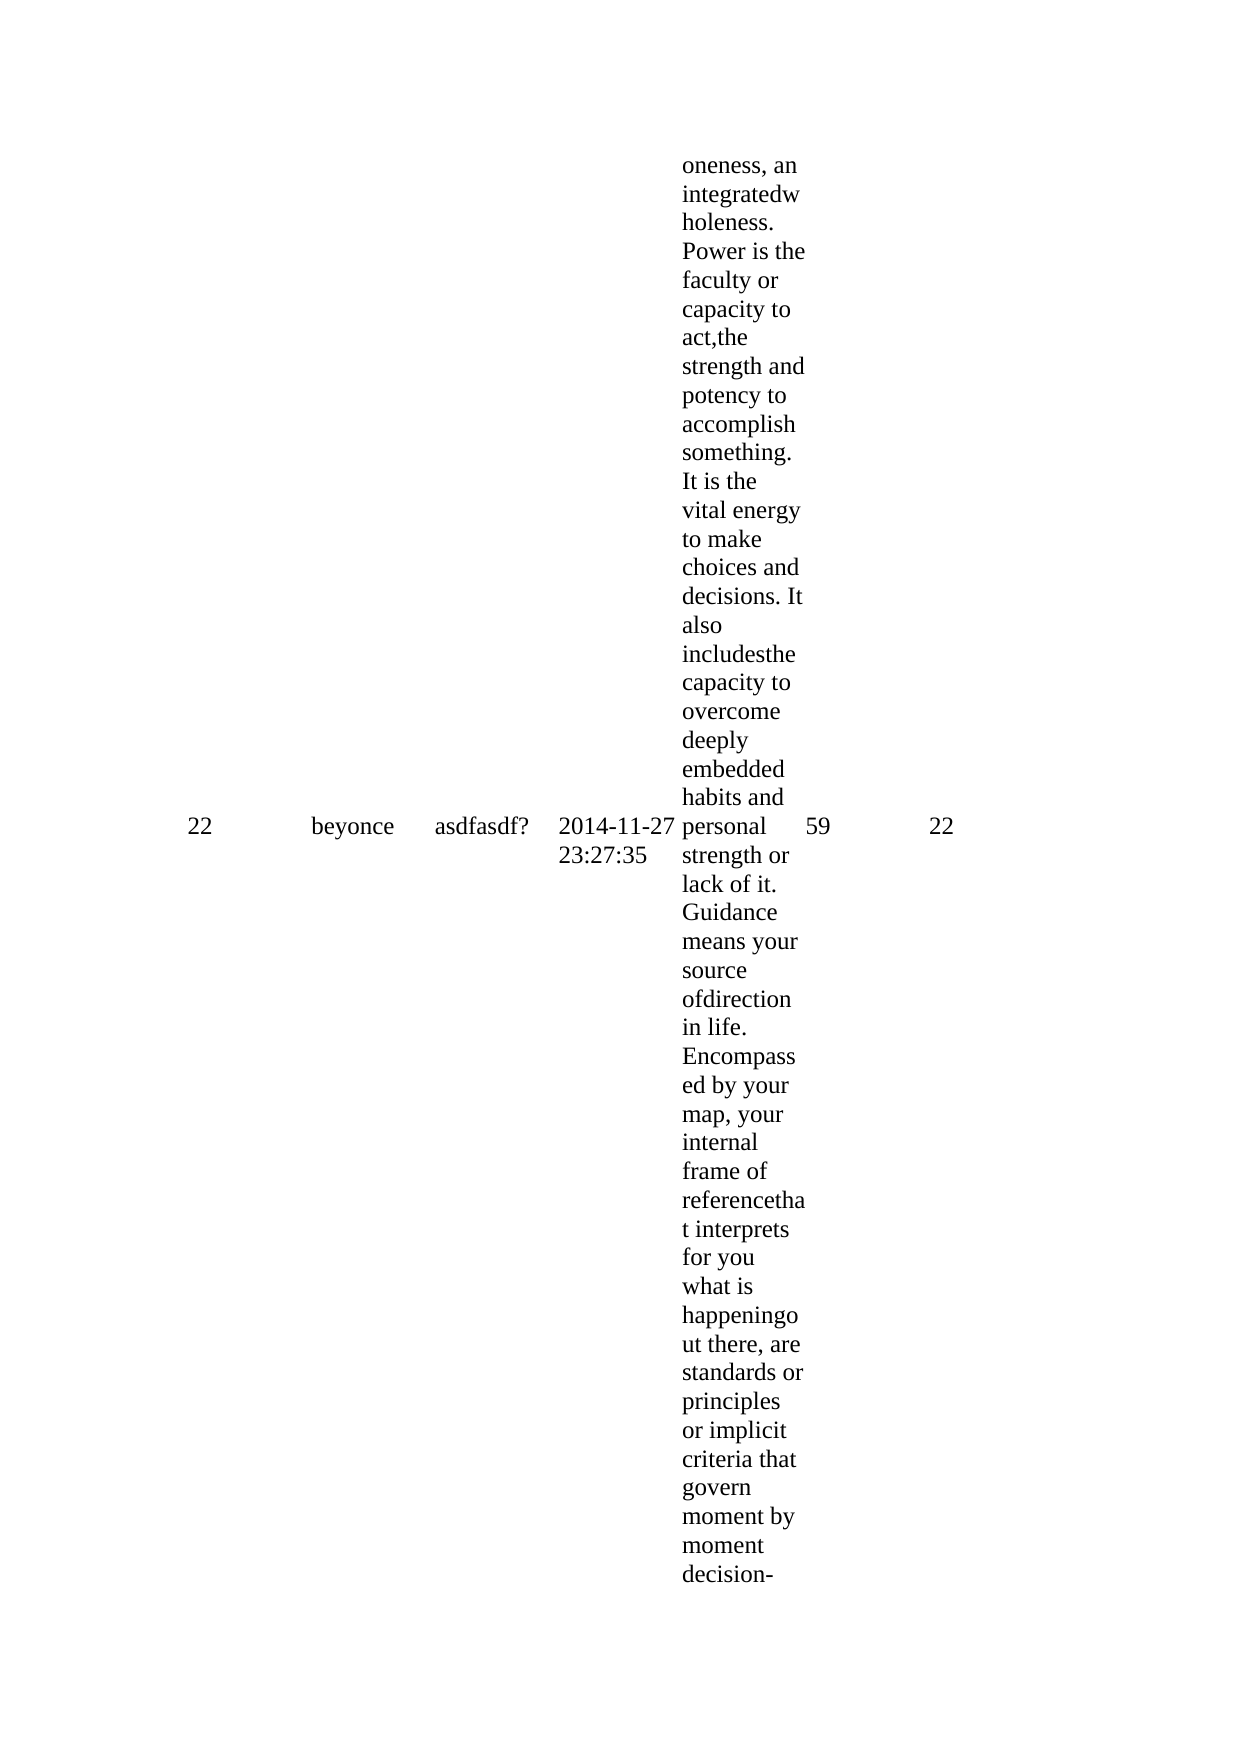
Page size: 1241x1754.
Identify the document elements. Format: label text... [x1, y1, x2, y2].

table_cell [805, 150, 929, 811]
table_cell 2014-11-27 23:27:35 [558, 811, 682, 1587]
table_cell [558, 150, 682, 811]
table_cell [929, 150, 1053, 811]
table_cell asdfasdf? [435, 811, 558, 1587]
table_cell 22 [929, 811, 1053, 1587]
table_cell [435, 150, 558, 811]
table_cell 59 [805, 811, 929, 1587]
table_cell [188, 150, 311, 811]
table_cell oneness, an integratedwholeness. Power is the faculty or capacity to act,the strength and potency to accomplish something. It is the vital energy to make choices and decisions. It also includesthe capacity to overcome deeply embedded habits and [682, 150, 805, 811]
table_cell beyonce [311, 811, 434, 1587]
table_cell personal strength or lack of it. Guidance means your source ofdirection in life. Encompassed by your map, your internal frame of referencethat interprets for you what is happeningout there, are standards or principles or implicit criteria that govern moment by moment decision- [682, 811, 805, 1587]
table_cell 22 [188, 811, 311, 1587]
table_cell [311, 150, 434, 811]
